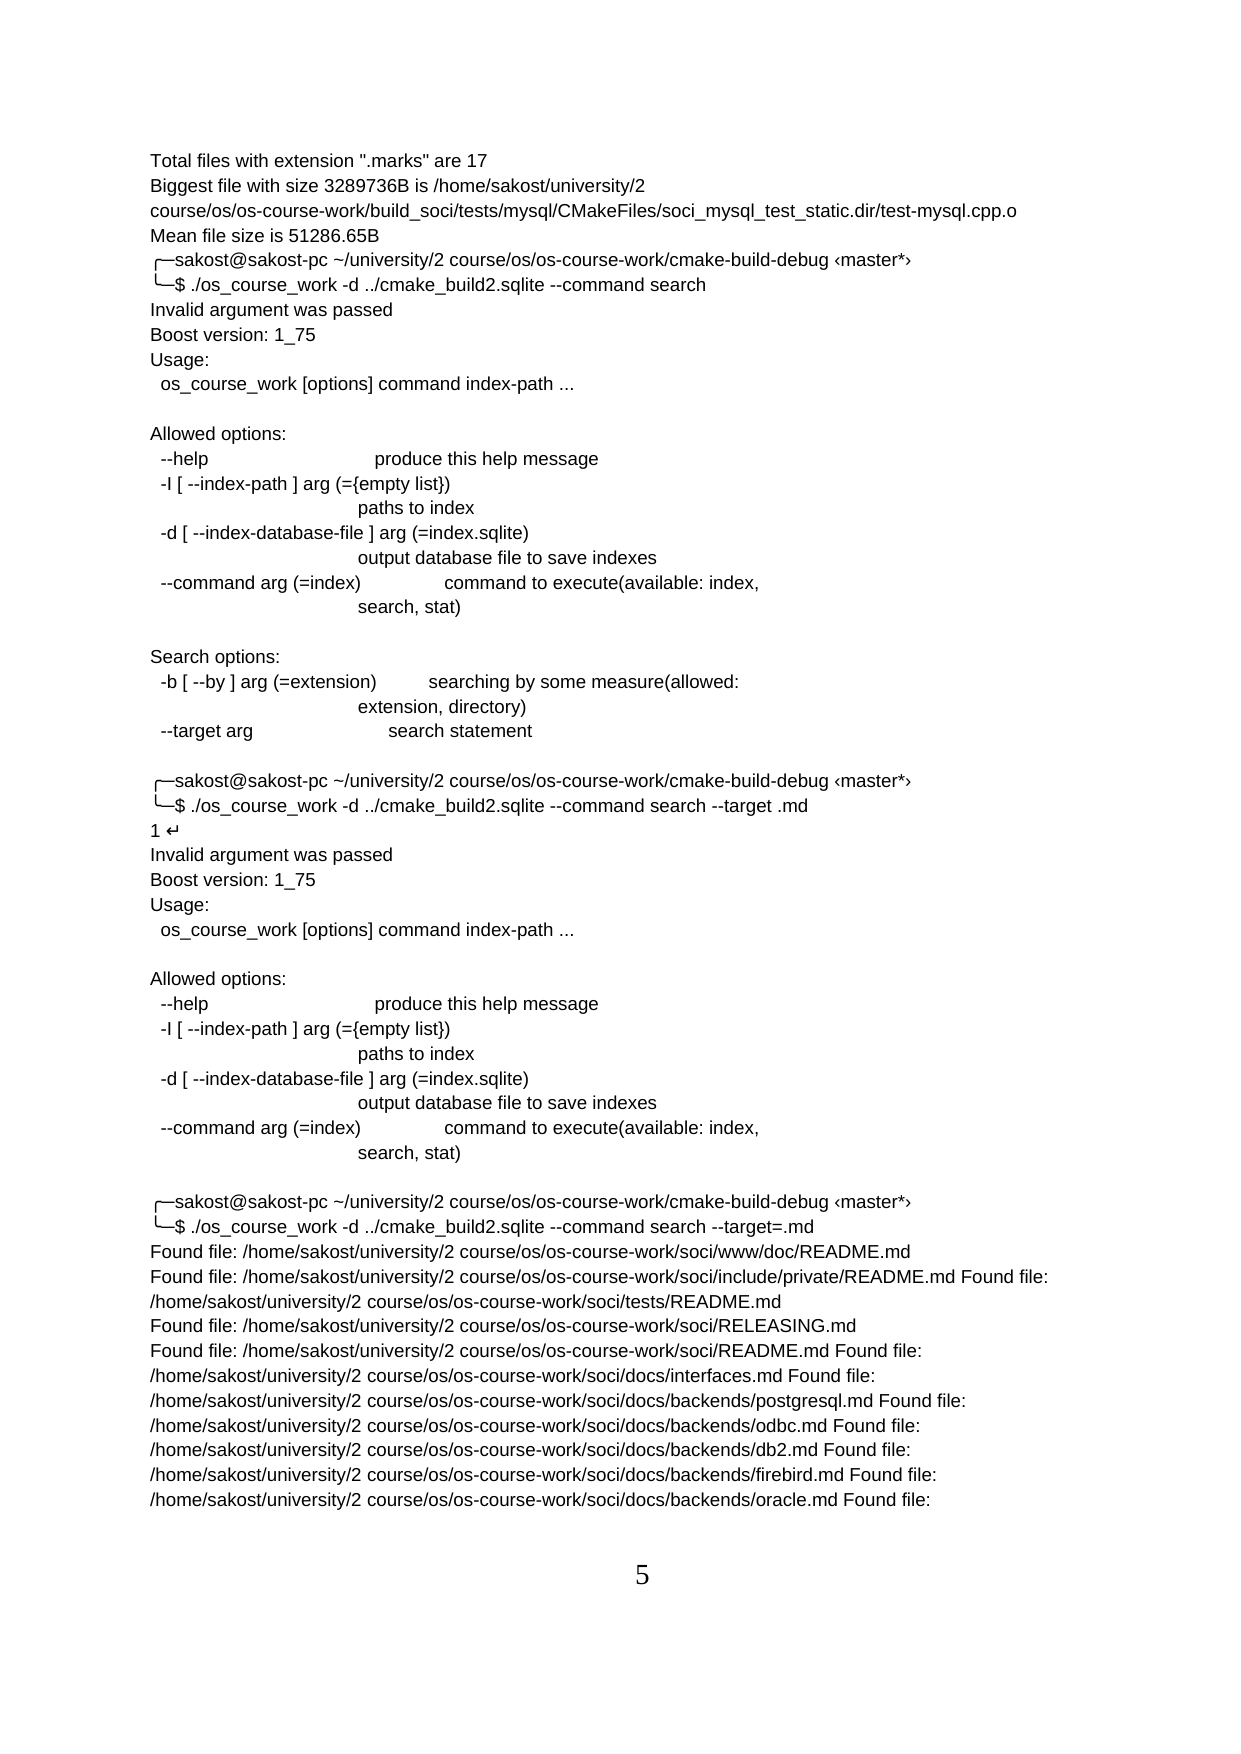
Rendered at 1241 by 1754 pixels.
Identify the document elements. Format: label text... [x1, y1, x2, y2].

text Found file: /home/sakost/university/2 course/os/os-course-work/soci/README.md Found file: /home/sakost/university/2 course/os/os-course-work/soci/docs/interfaces.md Found file: /home/sakost/university/2 course/os/os-course-work/soci/docs/backends/postgresql.md Found file: /home/sakost/university/2 course/os/os-course-work/soci/docs/backends/odbc.md Found file: /home/sakost/university/2 course/os/os-course-work/soci/docs/backends/db2.md Found file: /home/sakost/university/2 course/os/os-course-work/soci/docs/backends/firebird.md Found file: /home/sakost/university/2 course/os/os-course-work/soci/docs/backends/oracle.md Found file: [150, 1340, 1091, 1510]
text ╭─sakost@sakost-pc ~/university/2 course/os/os-course-work/cmake-build-debug ‹master*› [150, 1191, 1091, 1213]
text extension, directory) [150, 695, 1091, 717]
text --help produce this help message [150, 447, 1091, 469]
text Usage: [150, 348, 1091, 370]
text --help produce this help message [150, 993, 1091, 1014]
text -d [ --index-database-file ] arg (=index.sqlite) [150, 522, 1091, 543]
text Boost version: 1_75 [150, 323, 1091, 345]
text ╰─$ ./os_course_work -d ../cmake_build2.sqlite --command search --target=.md Found file: /home/sakost/university/2 course/os/os-course-work/soci/www/doc/README.md [150, 1216, 1091, 1262]
text paths to index [150, 1042, 1091, 1064]
text Biggest file with size 3289736B is /home/sakost/university/2 course/os/os-course-work/build_soci/tests/mysql/CMakeFiles/soci_mysql_test_static.dir/test-mysql.cpp.o [150, 175, 1091, 221]
text Found file: /home/sakost/university/2 course/os/os-course-work/soci/include/private/README.md Found file: /home/sakost/university/2 course/os/os-course-work/soci/tests/README.md [150, 1266, 1091, 1312]
text -I [ --index-path ] arg (={empty list}) [150, 472, 1091, 494]
text output database file to save indexes [150, 547, 1091, 568]
text Invalid argument was passed [150, 844, 1091, 866]
text search, stat) [150, 1142, 1091, 1163]
text Search options: [150, 646, 1091, 667]
text search, stat) [150, 596, 1091, 618]
text paths to index [150, 497, 1091, 519]
text --target arg search statement [150, 720, 1091, 742]
text ╭─sakost@sakost-pc ~/university/2 course/os/os-course-work/cmake-build-debug ‹master*› [150, 249, 1091, 271]
text Mean file size is 51286.65B [150, 224, 1091, 246]
text ╰─$ ./os_course_work -d ../cmake_build2.sqlite --command search [150, 274, 1091, 296]
text --command arg (=index) command to execute(available: index, [150, 571, 1091, 593]
text -I [ --index-path ] arg (={empty list}) [150, 1018, 1091, 1039]
text Usage: [150, 894, 1091, 915]
text ╭─sakost@sakost-pc ~/university/2 course/os/os-course-work/cmake-build-debug ‹master*› [150, 770, 1091, 791]
text ╰─$ ./os_course_work -d ../cmake_build2.sqlite --command search --target .md 1 ↵ [150, 794, 1091, 841]
text os_course_work [options] command index-path ... [150, 373, 1091, 395]
text --command arg (=index) command to execute(available: index, [150, 1117, 1091, 1138]
text -d [ --index-database-file ] arg (=index.sqlite) [150, 1067, 1091, 1089]
text -b [ --by ] arg (=extension) searching by some measure(allowed: [150, 671, 1091, 692]
text Total files with extension ".marks" are 17 [150, 150, 1091, 172]
text Boost version: 1_75 [150, 869, 1091, 891]
text os_course_work [options] command index-path ... [150, 918, 1091, 940]
text Allowed options: [150, 968, 1091, 990]
text output database file to save indexes [150, 1092, 1091, 1114]
text Allowed options: [150, 423, 1091, 444]
text Invalid argument was passed [150, 299, 1091, 320]
text Found file: /home/sakost/university/2 course/os/os-course-work/soci/RELEASING.md [150, 1315, 1091, 1337]
